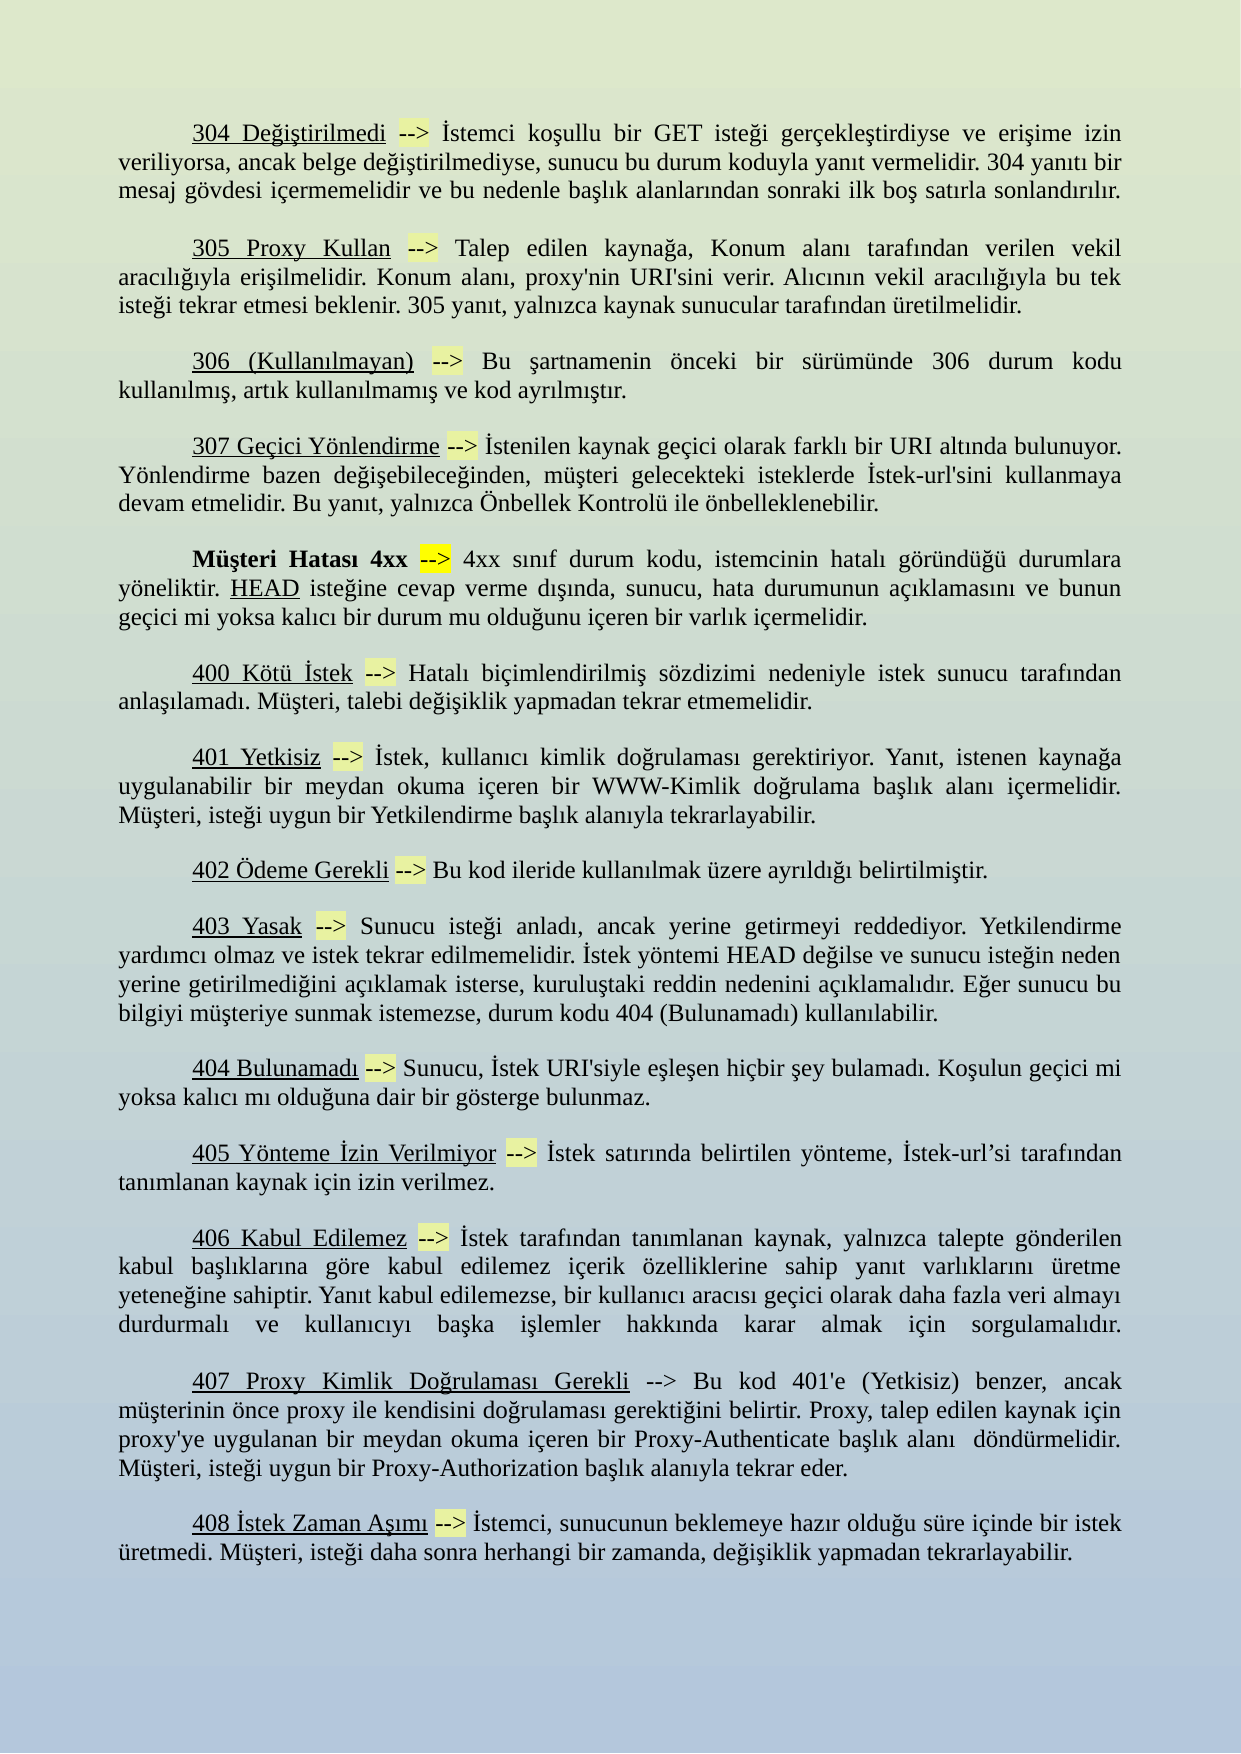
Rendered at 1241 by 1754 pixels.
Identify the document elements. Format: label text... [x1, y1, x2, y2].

subtitle 401 Yetkisiz --> İstek, kullanıcı kimlik doğrulaması gerektiriyor. Yanıt, istenen kaynağa uygulanabilir bir meydan okuma içeren bir WWW-Kimlik doğrulama başlık alanı içermelidir. Müşteri, isteği uygun bir Yetkilendirme başlık alanıyla tekrarlayabilir. [118, 742, 1122, 828]
subtitle 402 Ödeme Gerekli --> Bu kod ileride kullanılmak üzere ayrıldığı belirtilmiştir. [118, 856, 1122, 884]
subtitle 307 Geçici Yönlendirme --> İstenilen kaynak geçici olarak farklı bir URI altında bulunuyor. Yönlendirme bazen değişebileceğinden, müşteri gelecekteki isteklerde İstek-url'sini kullanmaya devam etmelidir. Bu yanıt, yalnızca Önbellek Kontrolü ile önbelleklenebilir. [118, 431, 1122, 517]
subtitle 404 Bulunamadı --> Sunucu, İstek URI'siyle eşleşen hiçbir şey bulamadı. Koşulun geçici mi yoksa kalıcı mı olduğuna dair bir gösterge bulunmaz. [118, 1053, 1122, 1111]
subtitle 408 İstek Zaman Aşımı --> İstemci, sunucunun beklemeye hazır olduğu süre içinde bir istek üretmedi. Müşteri, isteği daha sonra herhangi bir zamanda, değişiklik yapmadan tekrarlayabilir. [118, 1508, 1122, 1566]
subtitle 405 Yönteme İzin Verilmiyor --> İstek satırında belirtilen yönteme, İstek-url’si tarafından tanımlanan kaynak için izin verilmez. [118, 1138, 1122, 1196]
subtitle 406 Kabul Edilemez --> İstek tarafından tanımlanan kaynak, yalnızca talepte gönderilen kabul başlıklarına göre kabul edilemez içerik özelliklerine sahip yanıt varlıklarını üretme yeteneğine sahiptir. Yanıt kabul edilemezse, bir kullanıcı aracısı geçici olarak daha fazla veri almayı durdurmalı ve kullanıcıyı başka işlemler hakkında karar almak için sorgulamalıdır. 407 Proxy Kimlik Doğrulaması Gerekli --> Bu kod 401'e (Yetkisiz) benzer, ancak müşterinin önce proxy ile kendisini doğrulaması gerektiğini belirtir. Proxy, talep edilen kaynak için proxy'ye uygulanan bir meydan okuma içeren bir Proxy-Authenticate başlık alanı döndürmelidir. Müşteri, isteği uygun bir Proxy-Authorization başlık alanıyla tekrar eder. [118, 1223, 1122, 1481]
subtitle 306 (Kullanılmayan) --> Bu şartnamenin önceki bir sürümünde 306 durum kodu kullanılmış, artık kullanılmamış ve kod ayrılmıştır. [118, 346, 1122, 404]
subtitle 400 Kötü İstek --> Hatalı biçimlendirilmiş sözdizimi nedeniyle istek sunucu tarafından anlaşılamadı. Müşteri, talebi değişiklik yapmadan tekrar etmemelidir. [118, 658, 1122, 715]
subtitle 304 Değiştirilmedi --> İstemci koşullu bir GET isteği gerçekleştirdiyse ve erişime izin veriliyorsa, ancak belge değiştirilmediyse, sunucu bu durum koduyla yanıt vermelidir. 304 yanıtı bir mesaj gövdesi içermemelidir ve bu nedenle başlık alanlarından sonraki ilk boş satırla sonlandırılır. 305 Proxy Kullan --> Talep edilen kaynağa, Konum alanı tarafından verilen vekil aracılığıyla erişilmelidir. Konum alanı, proxy'nin URI'sini verir. Alıcının vekil aracılığıyla bu tek isteği tekrar etmesi beklenir. 305 yanıt, yalnızca kaynak sunucular tarafından üretilmelidir. [118, 118, 1122, 319]
subtitle 403 Yasak --> Sunucu isteği anladı, ancak yerine getirmeyi reddediyor. Yetkilendirme yardımcı olmaz ve istek tekrar edilmemelidir. İstek yöntemi HEAD değilse ve sunucu isteğin neden yerine getirilmediğini açıklamak isterse, kuruluştaki reddin nedenini açıklamalıdır. Eğer sunucu bu bilgiyi müşteriye sunmak istemezse, durum kodu 404 (Bulunamadı) kullanılabilir. [118, 911, 1122, 1026]
subtitle Müşteri Hatası 4xx --> 4xx sınıf durum kodu, istemcinin hatalı göründüğü durumlara yöneliktir. HEAD isteğine cevap verme dışında, sunucu, hata durumunun açıklamasını ve bunun geçici mi yoksa kalıcı bir durum mu olduğunu içeren bir varlık içermelidir. [118, 544, 1122, 631]
